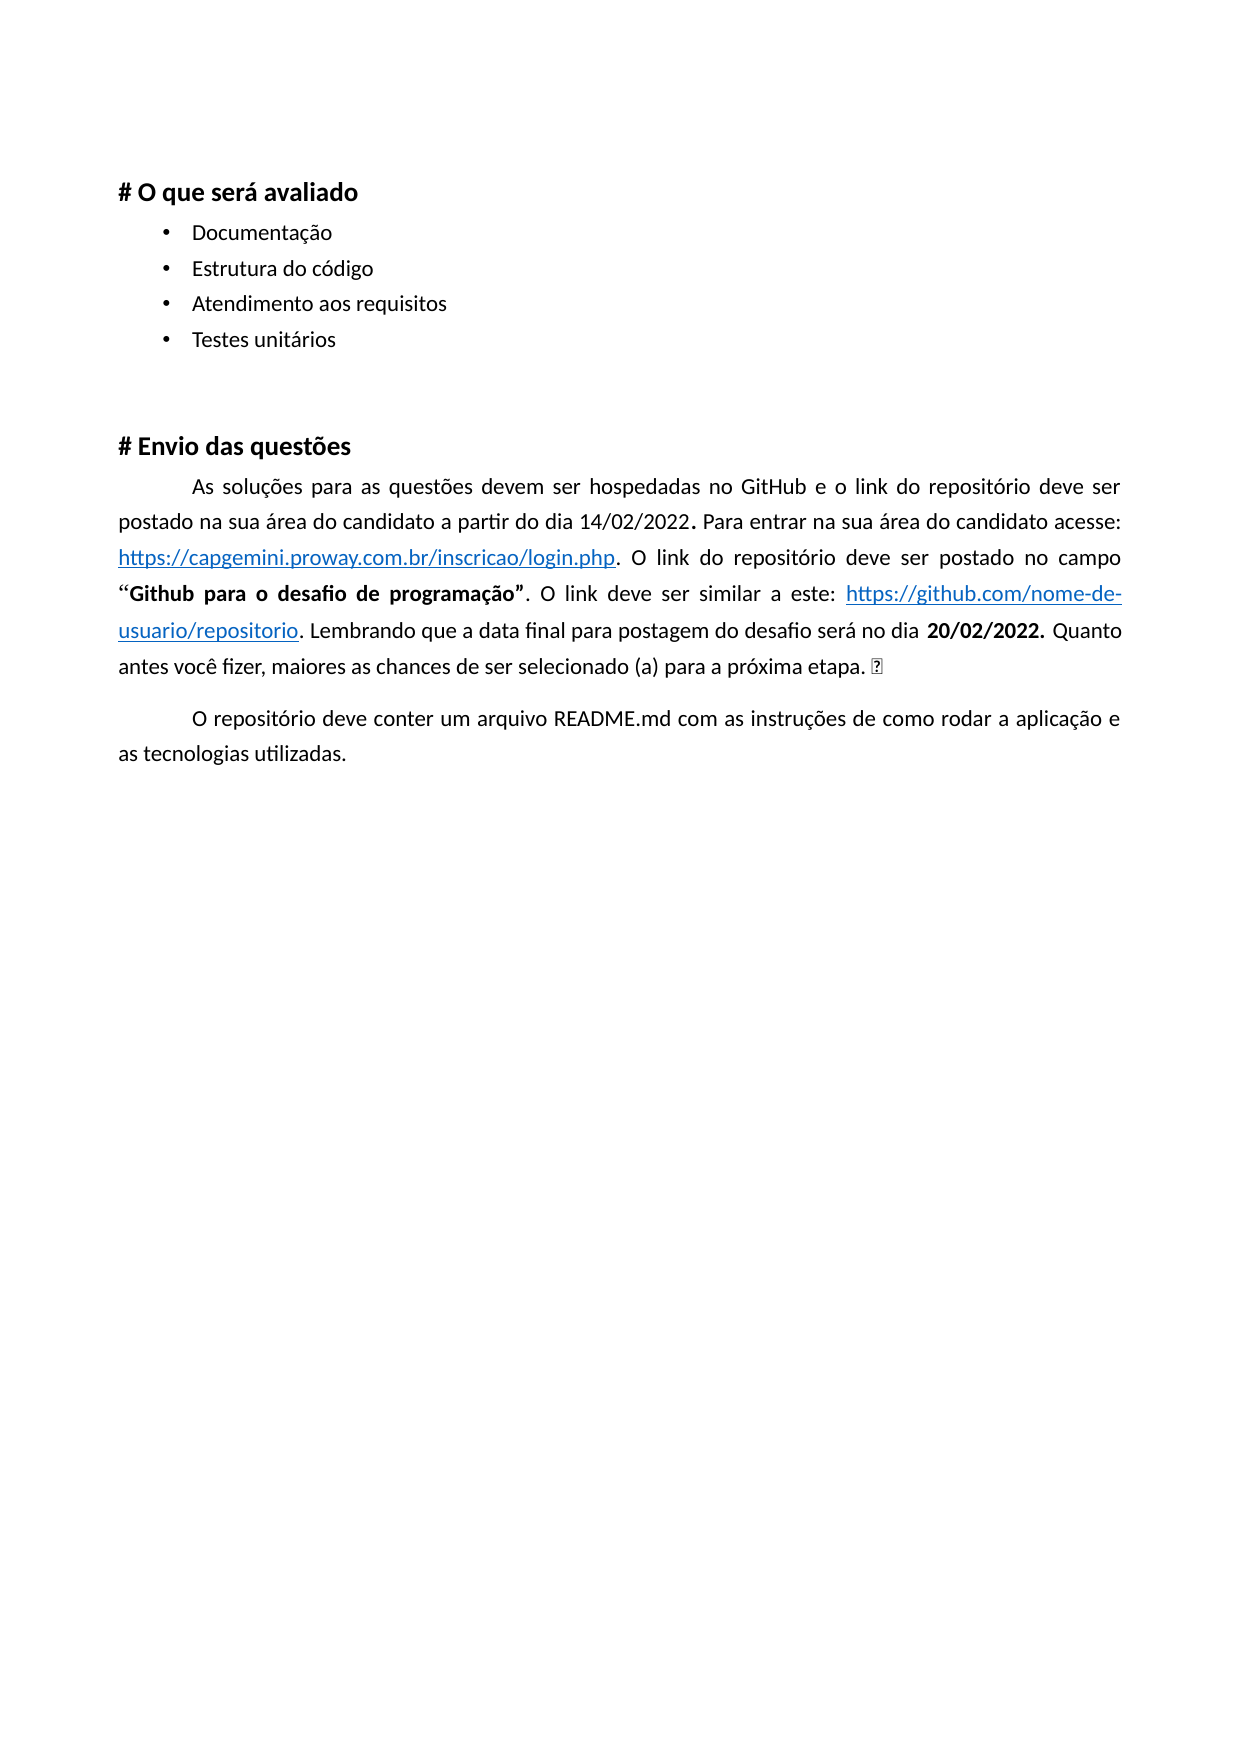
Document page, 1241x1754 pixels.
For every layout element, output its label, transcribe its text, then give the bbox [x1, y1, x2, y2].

text O repositório deve conter um arquivo README.md com as instruções de como rodar a aplicação e as tecnologias utilizadas. [118, 704, 1122, 768]
text As soluções para as questões devem ser hospedadas no GitHub e o link do repositório deve ser postado na sua área do candidato a partir do dia 14/02/2022. Para entrar na sua área do candidato acesse: https://capgemini.proway.com.br/inscricao/login.php. O link do repositório deve ser postado no campo “Github para o desafio de programação”. O link deve ser similar a este: https://github.com/nome-de-usuario/repositorio. Lembrando que a data final para postagem do desafio será no dia 20/02/2022. Quanto antes você fizer, maiores as chances de ser selecionado (a) para a próxima etapa. 🚀 [118, 472, 1122, 680]
list Testes unitários [162, 325, 1122, 353]
list Estrutura do código [162, 254, 1122, 282]
list Documentação [162, 218, 1122, 246]
subtitle # O que será avaliado [118, 176, 1122, 209]
subtitle # Envio das questões [118, 429, 1122, 463]
list Atendimento aos requisitos [162, 289, 1122, 317]
